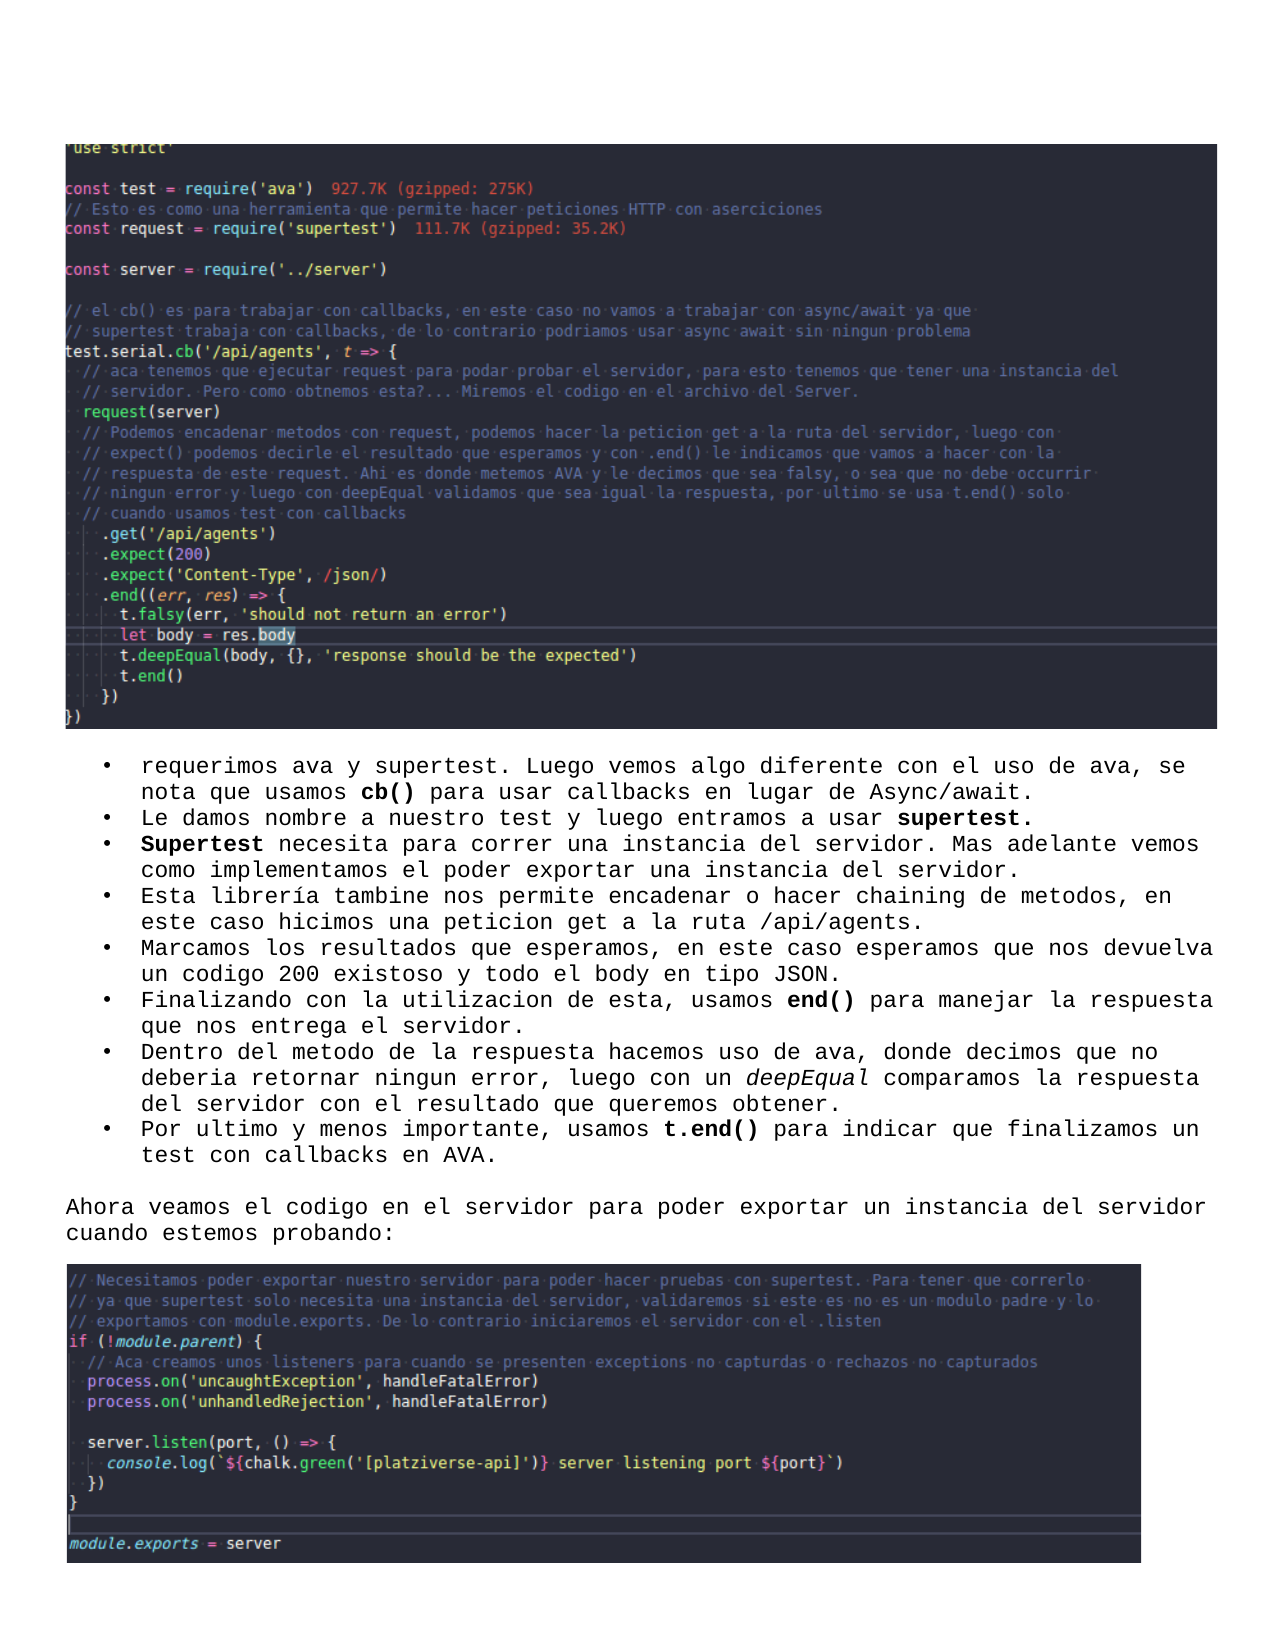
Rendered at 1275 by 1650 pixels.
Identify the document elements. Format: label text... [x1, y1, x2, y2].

text Ahora veamos el codigo en el servidor para poder exportar un instancia del servidor cuando estemos probando: [66, 1196, 1217, 1247]
list requerimos ava y supertest. Luego vemos algo diferente con el uso de ava, se nota que usamos cb() para usar callbacks en lugar de Async/await. [103, 755, 1217, 807]
picture [65, 144, 1218, 729]
list Le damos nombre a nuestro test y luego entramos a usar supertest. [103, 807, 1217, 832]
list Marcamos los resultados que esperamos, en este caso esperamos que nos devuelva un codigo 200 existoso y todo el body en tipo JSON. [103, 936, 1217, 988]
list Supertest necesita para correr una instancia del servidor. Mas adelante vemos como implementamos el poder exportar una instancia del servidor. [103, 832, 1217, 884]
list Dentro del metodo de la respuesta hacemos uso de ava, donde decimos que no deberia retornar ningun error, luego con un deepEqual comparamos la respuesta del servidor con el resultado que queremos obtener. [103, 1040, 1217, 1118]
list Finalizando con la utilizacion de esta, usamos end() para manejar la respuesta que nos entrega el servidor. [103, 988, 1217, 1040]
picture [66, 1264, 1142, 1563]
list Por ultimo y menos importante, usamos t.end() para indicar que finalizamos un test con callbacks en AVA. [103, 1118, 1217, 1170]
list Esta librería tambine nos permite encadenar o hacer chaining de metodos, en este caso hicimos una peticion get a la ruta /api/agents. [103, 884, 1217, 936]
